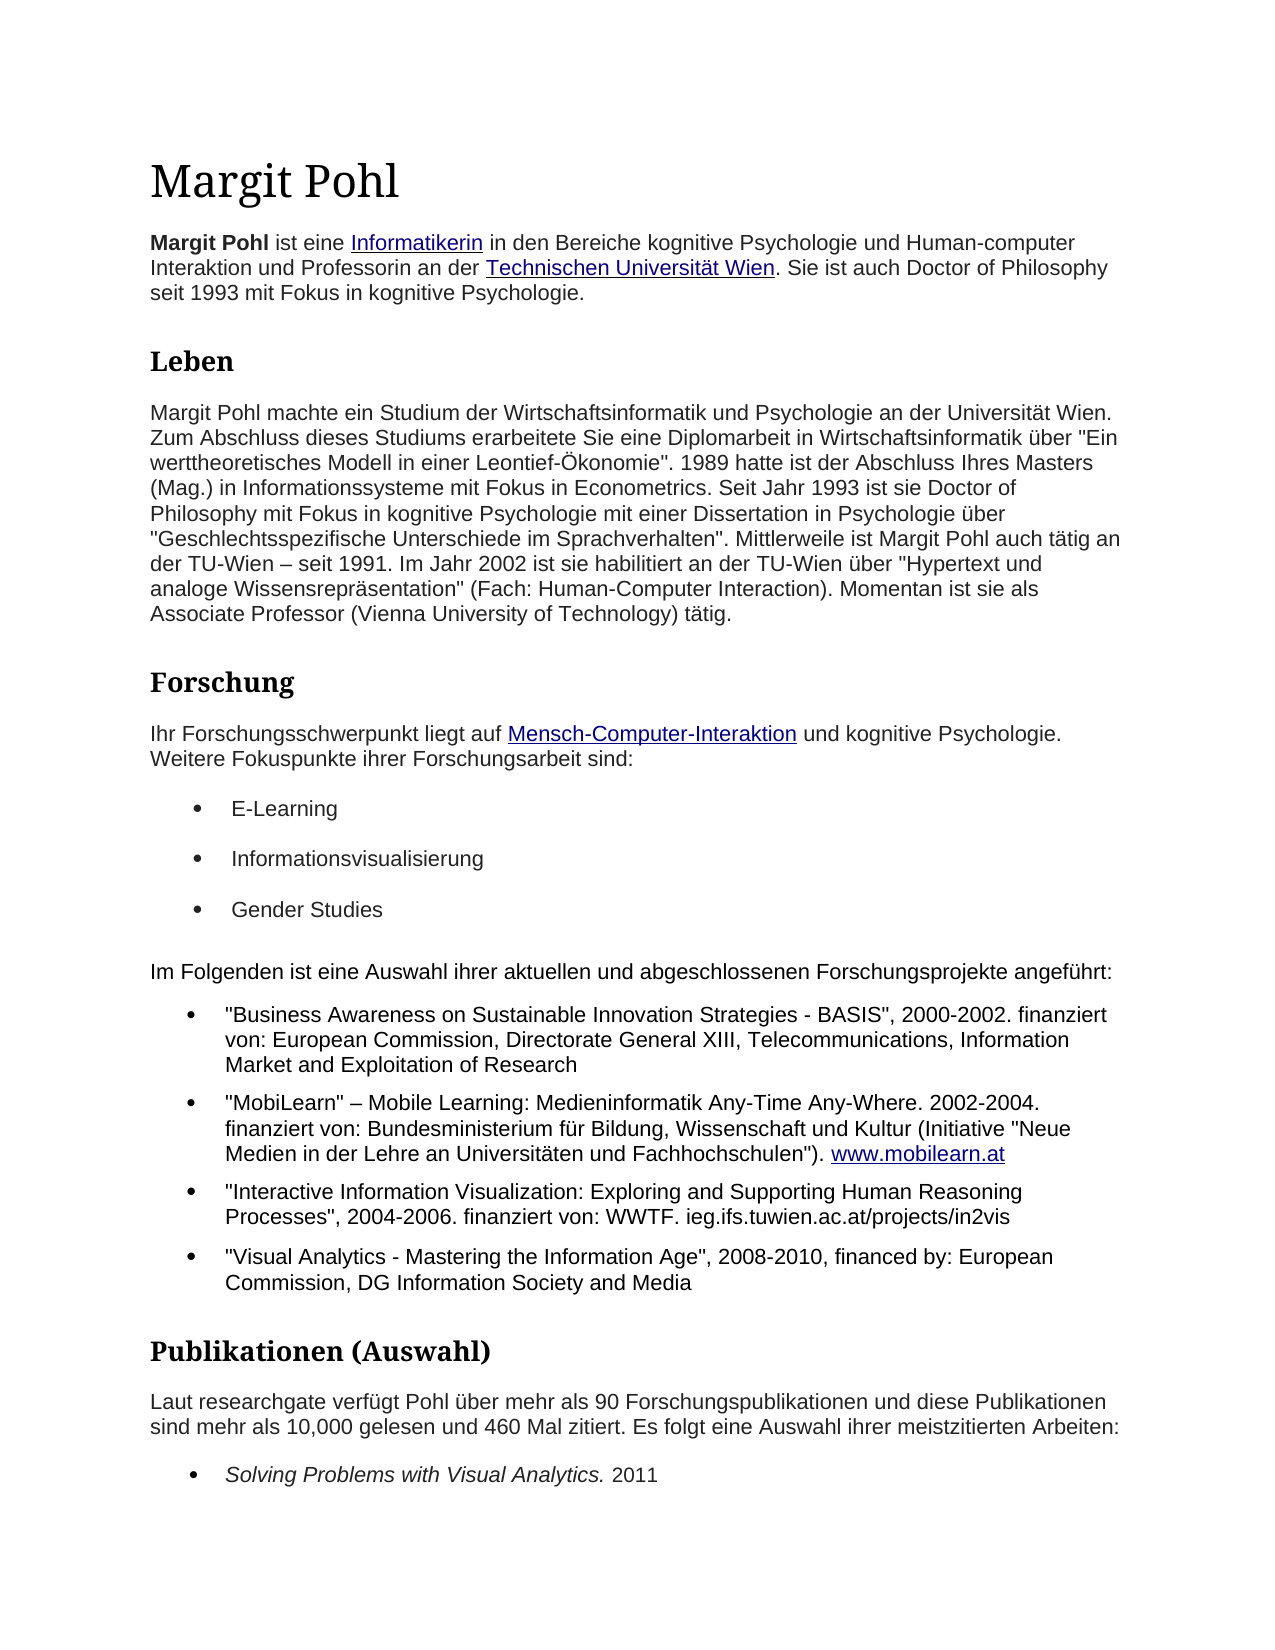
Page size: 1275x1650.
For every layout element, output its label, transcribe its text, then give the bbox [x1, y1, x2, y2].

list Informationsvisualisierung [193, 846, 1125, 871]
text Margit Pohl ist eine Informatikerin in den Bereiche kognitive Psychologie und Human-computer Interaktion und Professorin an der Technischen Universität Wien. Sie ist auch Doctor of Philosophy seit 1993 mit Fokus in kognitive Psychologie. [150, 230, 1125, 305]
list "MobiLearn" – Mobile Learning: Medieninformatik Any-Time Any-Where. 2002-2004. finanziert von: Bundesministerium für Bildung, Wissenschaft und Kultur (Initiative "Neue Medien in der Lehre an Universitäten und Fachhochschulen"). www.mobilearn.at [187, 1090, 1125, 1166]
subtitle Margit Pohl [150, 150, 1125, 211]
subtitle Leben [150, 343, 1125, 380]
list E-Learning [193, 796, 1125, 821]
text Ihr Forschungsschwerpunkt liegt auf Mensch-Computer-Interaktion und kognitive Psychologie. Weitere Fokuspunkte ihrer Forschungsarbeit sind: [150, 721, 1125, 771]
list Solving Problems with Visual Analytics. 2011 [190, 1462, 1125, 1487]
subtitle Publikationen (Auswahl) [150, 1332, 1125, 1369]
subtitle Forschung [150, 664, 1125, 701]
text Laut researchgate verfügt Pohl über mehr als 90 Forschungspublikationen und diese Publikationen sind mehr als 10,000 gelesen und 460 Mal zitiert. Es folgt eine Auswahl ihrer meistzitierten Arbeiten: [150, 1389, 1125, 1439]
list Gender Studies [193, 896, 1125, 922]
list "Visual Analytics - Mastering the Information Age", 2008-2010, financed by: European Commission, DG Information Society and Media [187, 1244, 1125, 1295]
list "Interactive Information Visualization: Exploring and Supporting Human Reasoning Processes", 2004-2006. finanziert von: WWTF. ieg.ifs.tuwien.ac.at/projects/in2vis [187, 1179, 1125, 1229]
subtitle Im Folgenden ist eine Auswahl ihrer aktuellen und abgeschlossenen Forschungsprojektе angeführt: [150, 959, 1125, 984]
text Margit Pohl machte ein Studium der Wirtschaftsinformatik und Psychologie an der Universität Wien. Zum Abschluss dieses Studiums erarbeitete Sie eine Diplomarbeit in Wirtschaftsinformatik über "Ein werttheoretisches Modell in einer Leontief-Ökonomie". 1989 hatte ist der Abschluss Ihres Masters (Mag.) in Informationssysteme mit Fokus in Econometrics. Seit Jahr 1993 ist sie Doctor of Philosophy mit Fokus in kognitive Psychologie mit einer Dissertation in Psychologie über "Geschlechtsspezifische Unterschiede im Sprachverhalten". Mittlerweile ist Margit Pohl auch tätig an der TU-Wien – seit 1991. Im Jahr 2002 ist sie habilitiert an der TU-Wien über "Hypertext und analoge Wissensrepräsentation" (Fach: Human-Computer Interaction). Momentan ist sie als Associate Professor (Vienna University of Technology) tätig. [150, 399, 1125, 626]
list "Business Awareness on Sustainable Innovation Strategies - BASIS", 2000-2002. finanziert von: European Commission, Directorate General XIII, Telecommunications, Information Market and Exploitation of Research [187, 1002, 1125, 1077]
